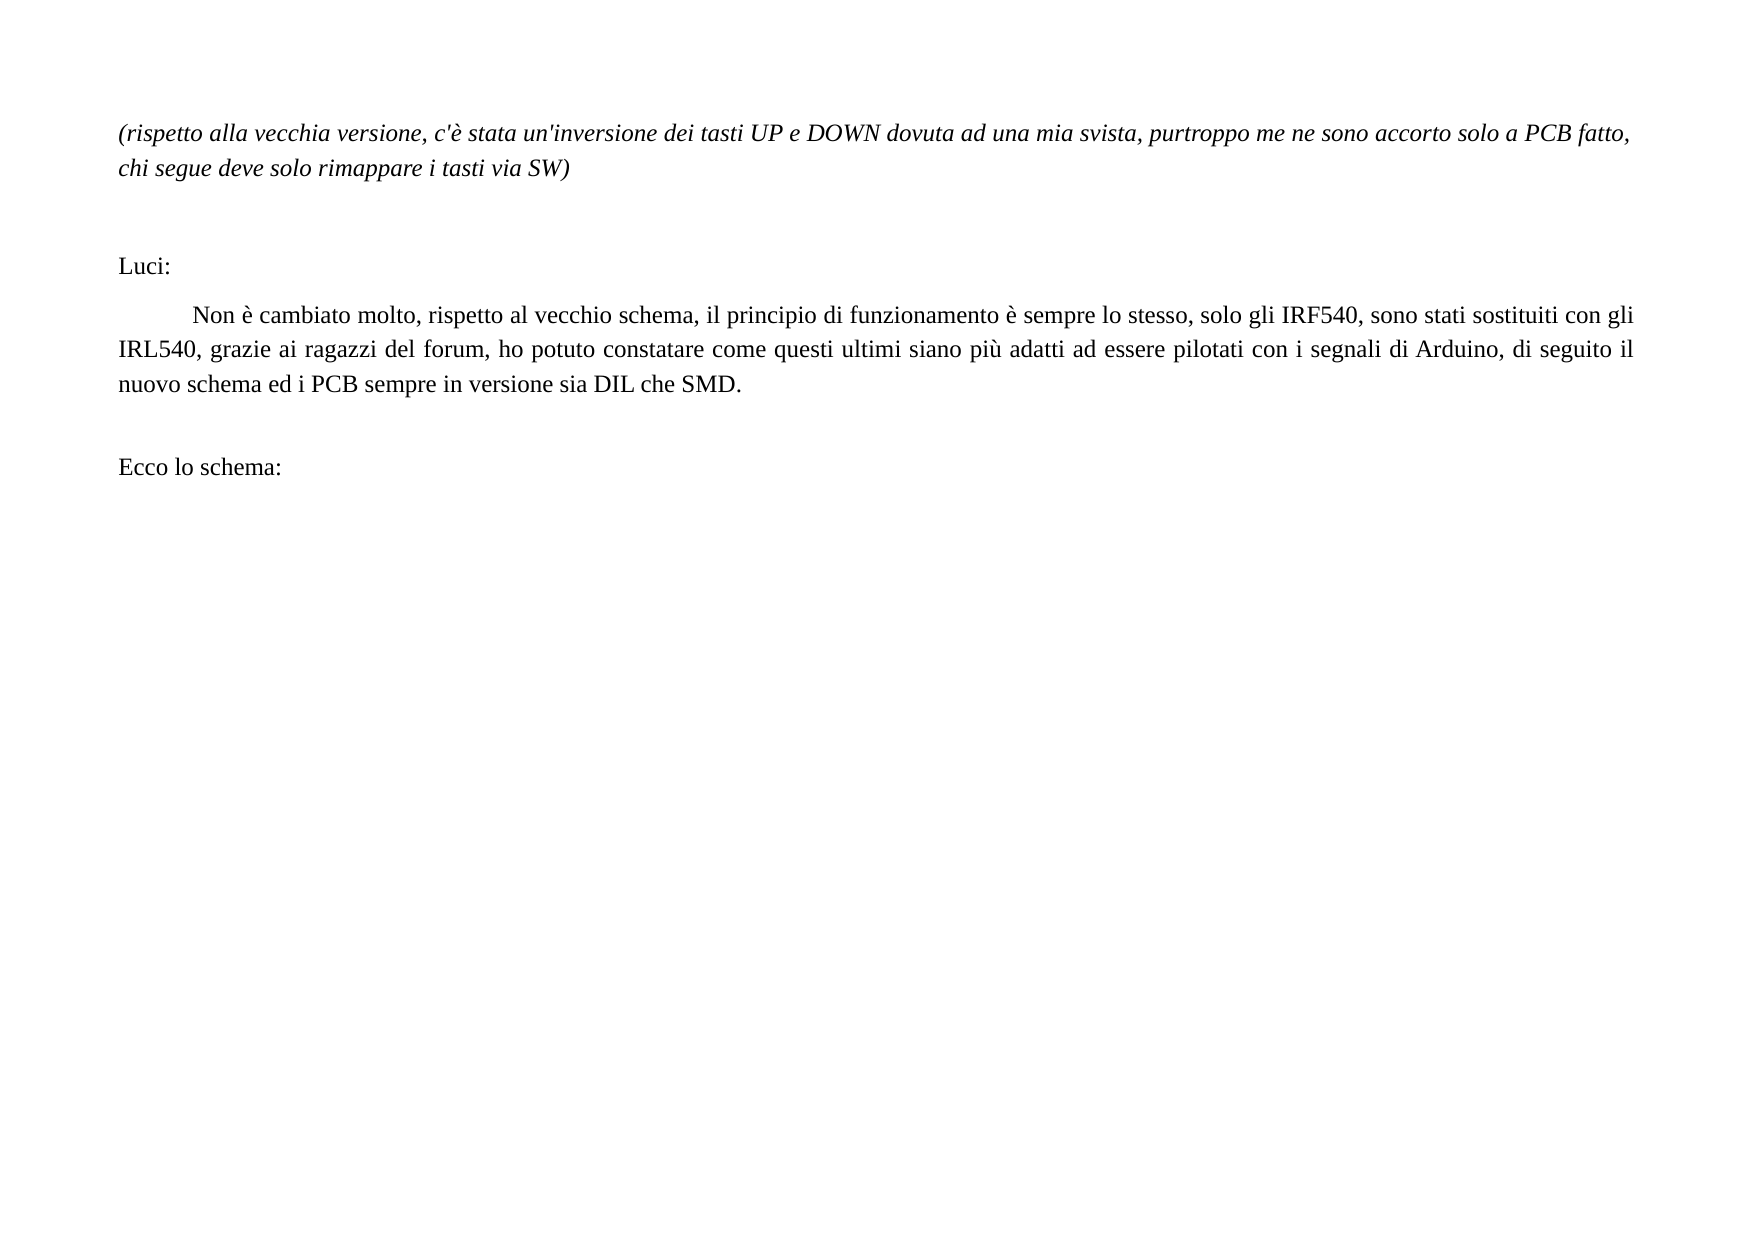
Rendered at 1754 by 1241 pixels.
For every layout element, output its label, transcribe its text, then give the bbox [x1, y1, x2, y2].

text Non è cambiato molto, rispetto al vecchio schema, il principio di funzionamento è sempre lo stesso, solo gli IRF540, sono stati sostituiti con gli IRL540, grazie ai ragazzi del forum, ho potuto constatare come questi ultimi siano più adatti ad essere pilotati con i segnali di Arduino, di seguito il nuovo schema ed i PCB sempre in versione sia DIL che SMD. [118, 300, 1636, 397]
text Ecco lo schema: [118, 418, 1636, 481]
text Luci: [118, 251, 1636, 279]
text (rispetto alla vecchia versione, c'è stata un'inversione dei tasti UP e DOWN dovuta ad una mia svista, purtroppo me ne sono accorto solo a PCB fatto, chi segue deve solo rimappare i tasti via SW) [118, 118, 1636, 181]
